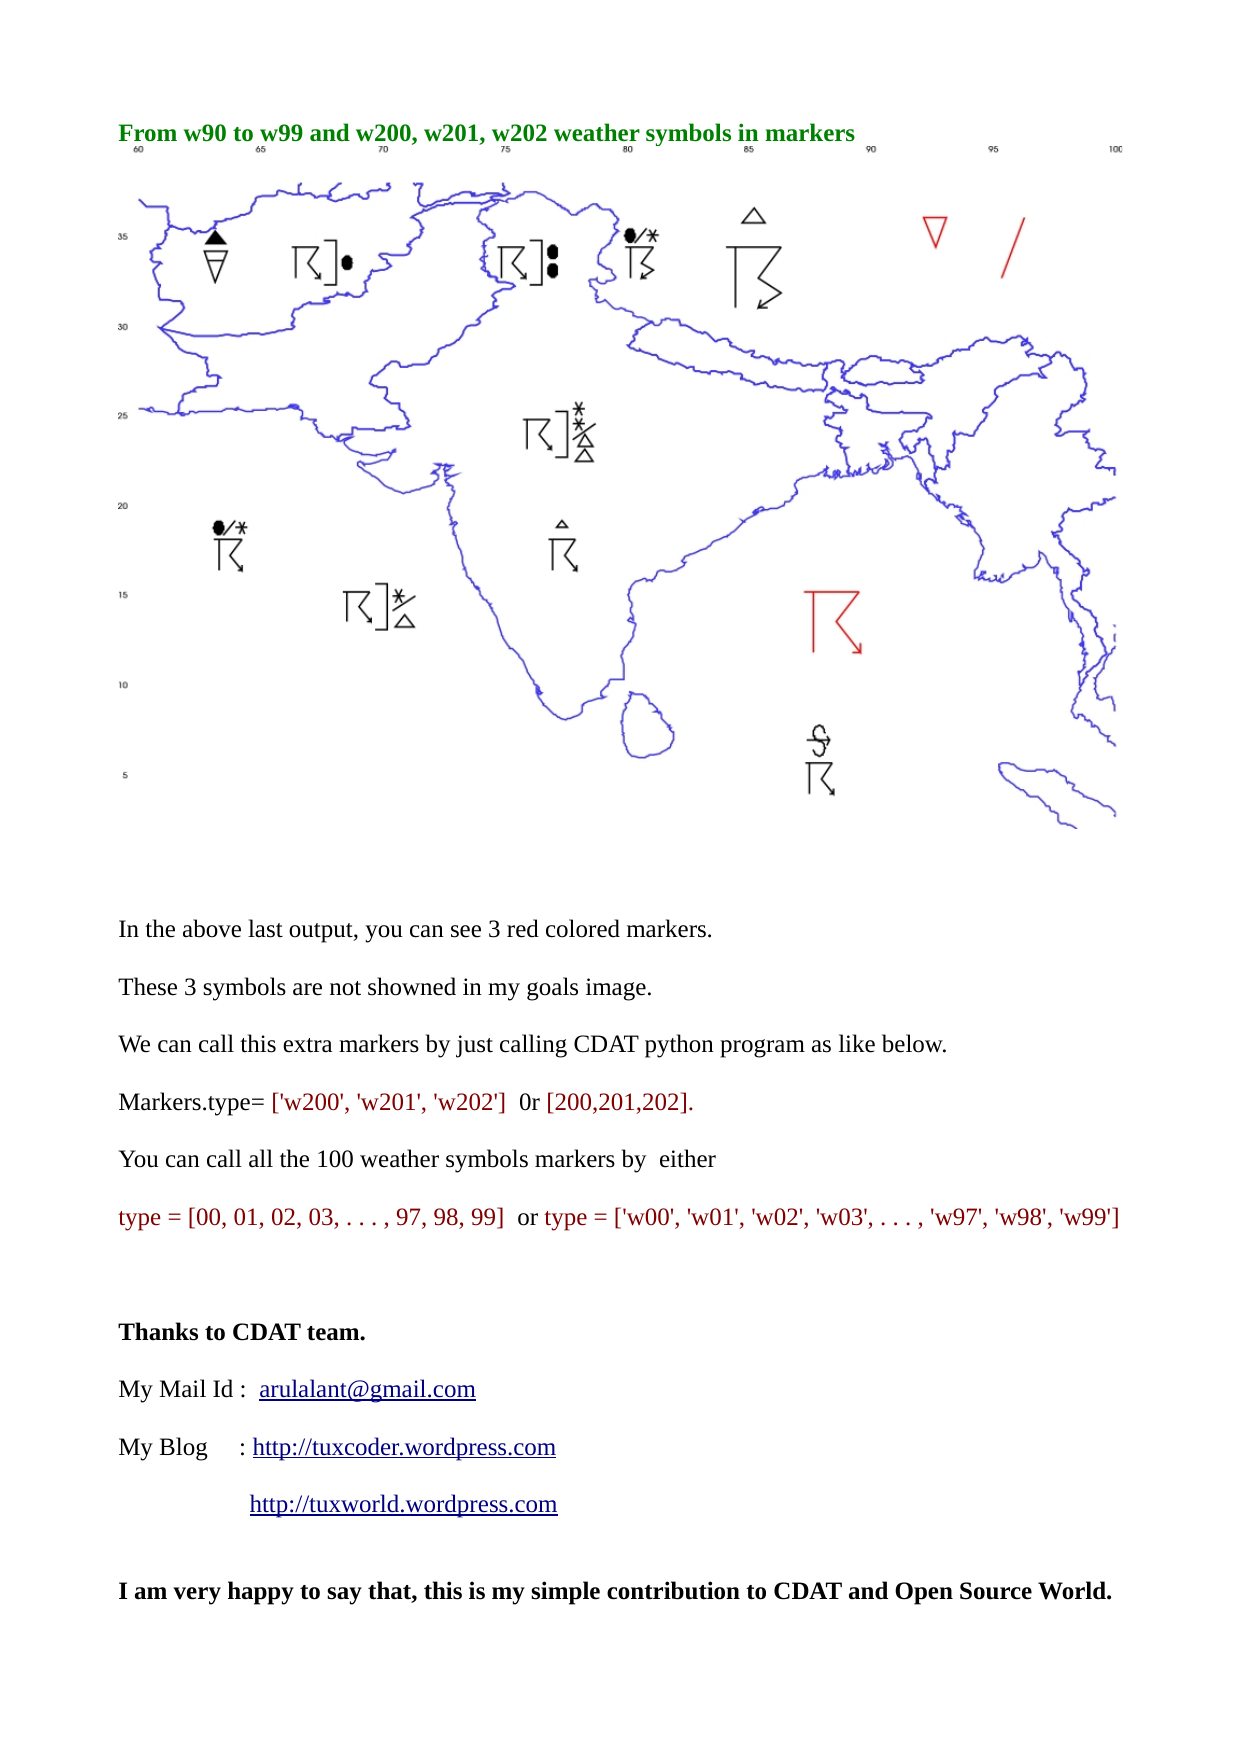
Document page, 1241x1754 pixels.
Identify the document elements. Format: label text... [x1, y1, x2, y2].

text type = [00, 01, 02, 03, . . . , 97, 98, 99] or type = ['w00', 'w01', 'w02', 'w03', . . . , 'w97', 'w98', 'w99'] [118, 1202, 1122, 1231]
text In the above last output, you can see 3 red colored markers. [118, 914, 1122, 943]
text You can call all the 100 weather symbols markers by either [118, 1144, 1122, 1173]
text Thanks to CDAT team. [118, 1317, 1122, 1346]
text http://tuxworld.wordpress.com [118, 1489, 1122, 1518]
text We can call this extra markers by just calling CDAT python program as like below. [118, 1029, 1122, 1058]
text From w90 to w99 and w200, w201, w202 weather symbols in markers [118, 118, 1122, 146]
text My Blog : http://tuxcoder.wordpress.com [118, 1432, 1122, 1461]
picture [118, 146, 1123, 829]
text These 3 symbols are not showned in my goals image. [118, 972, 1122, 1001]
text Markers.type= ['w200', 'w201', 'w202'] 0r [200,201,202]. [118, 1087, 1122, 1116]
text I am very happy to say that, this is my simple contribution to CDAT and Open Source World. [118, 1576, 1122, 1604]
text My Mail Id : arulalant@gmail.com [118, 1374, 1122, 1403]
